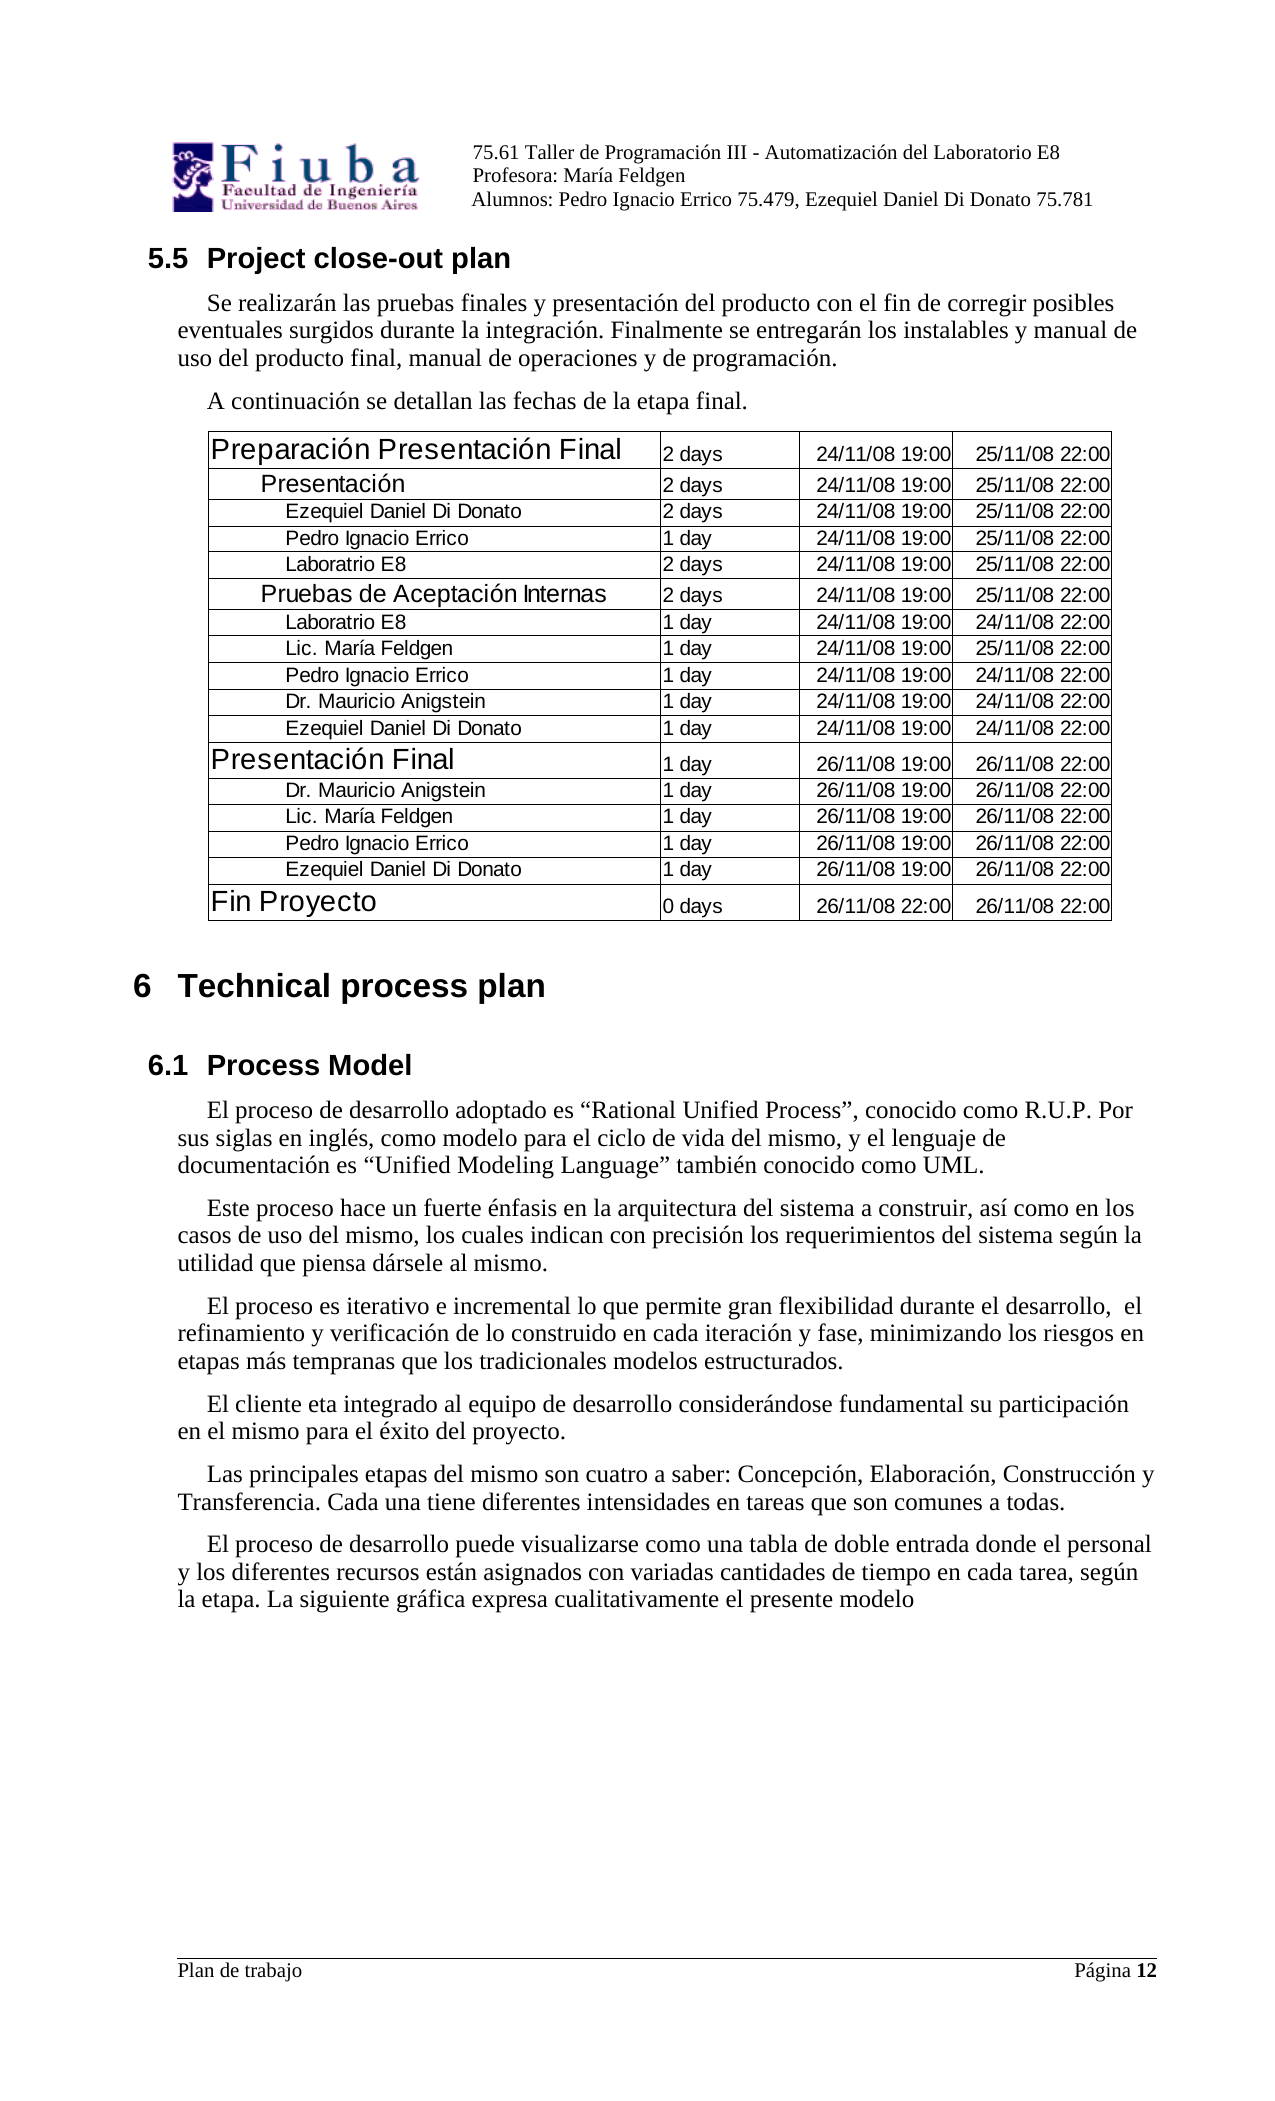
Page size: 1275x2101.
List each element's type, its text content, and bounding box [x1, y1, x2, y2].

picture [169, 140, 427, 212]
text El proceso de desarrollo puede visualizarse como una tabla de doble entrada donde el personal y los diferentes recursos están asignados con variadas cantidades de tiempo en cada tarea, según la etapa. La siguiente gráfica expresa cualitativamente el presente modelo [177, 1530, 1157, 1613]
text El cliente eta integrado al equipo de desarrollo considerándose fundamental su participación en el mismo para el éxito del proyecto. [177, 1390, 1157, 1445]
text El proceso es iterativo e incremental lo que permite gran flexibilidad durante el desarrollo, el refinamiento y verificación de lo construido en cada iteración y fase, minimizando los riesgos en etapas más tempranas que los tradicionales modelos estructurados. [177, 1292, 1157, 1375]
subtitle 6.1 Process Model [148, 1048, 1157, 1081]
text Este proceso hace un fuerte énfasis en la arquitectura del sistema a construir, así como en los casos de uso del mismo, los cuales indican con precisión los requerimientos del sistema según la utilidad que piensa dársele al mismo. [177, 1194, 1157, 1277]
text Se realizarán las pruebas finales y presentación del producto con el fin de corregir posibles eventuales surgidos durante la integración. Finalmente se entregarán los instalables y manual de uso del producto final, manual de operaciones y de programación. [177, 289, 1157, 372]
subtitle 5.5 Project close-out plan [148, 242, 1157, 274]
text El proceso de desarrollo adoptado es “Rational Unified Process”, conocido como R.U.P. Por sus siglas en inglés, como modelo para el ciclo de vida del mismo, y el lenguaje de documentación es “Unified Modeling Language” también conocido como UML. [177, 1096, 1157, 1179]
text Las principales etapas del mismo son cuatro a saber: Concepción, Elaboración, Construcción y Transferencia. Cada una tiene diferentes intensidades en tareas que son comunes a todas. [177, 1460, 1157, 1515]
subtitle 6 Technical process plan [133, 967, 1157, 1004]
text A continuación se detallan las fechas de la etapa final. [177, 387, 1157, 414]
